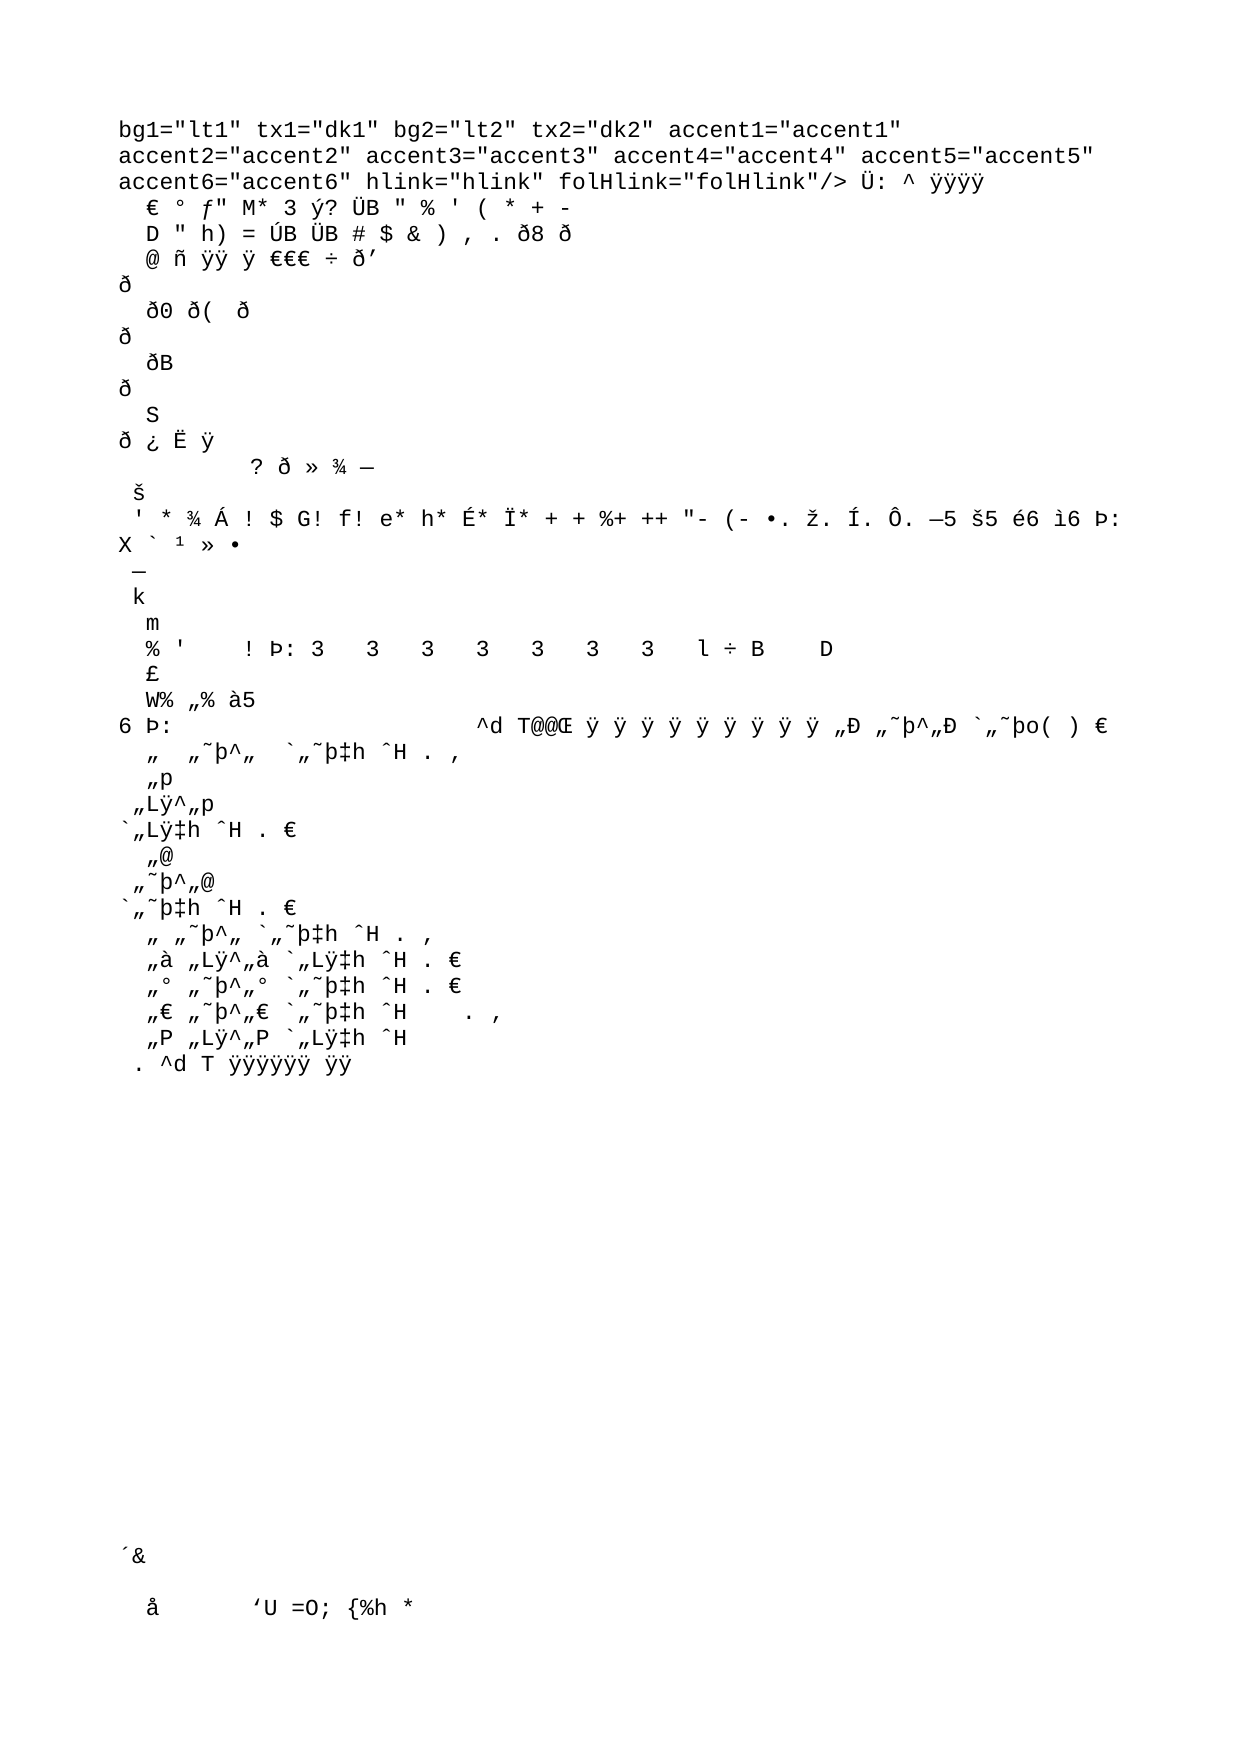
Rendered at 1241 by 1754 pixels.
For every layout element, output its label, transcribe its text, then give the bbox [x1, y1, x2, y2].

text . ^d T ÿÿÿÿÿÿ ÿÿ [118, 1052, 1122, 1078]
text „ „˜þ^„ `„˜þ‡h ˆH . ‚ [118, 741, 1122, 767]
text m [118, 611, 1122, 637]
text @ ñ ÿÿ ÿ €€€ ÷ ð’ [118, 248, 1122, 274]
text W% „% à5 [118, 689, 1122, 715]
text „Lÿ^„p [118, 792, 1122, 818]
text ð [118, 326, 1122, 352]
text „à „Lÿ^„à `„Lÿ‡h ˆH . € [118, 948, 1122, 974]
text 6 Þ: ^d T@@Œ ÿ ÿ ÿ ÿ ÿ ÿ ÿ ÿ ÿ „Ð „˜þ^„Ð `„˜þo( ) € [118, 715, 1122, 741]
text „P „Lÿ^„P `„Lÿ‡h ˆH [118, 1026, 1122, 1052]
text ð [118, 274, 1122, 300]
text € ° ƒ" M* 3 ý? ÜB " % ' ( * + - [118, 196, 1122, 222]
text ? ð » ¾ — š ' * ¾ Á ! $ G! f! e* h* É* Ï* + + %+ ++ "- (- •. ž. Í. Ô. —5 š5 é6 ì6 Þ: X ` ¹ » • — k [118, 455, 1122, 611]
text D " h) = ÚB ÜB # $ & ) , . ð8 ð [118, 222, 1122, 248]
text å ‘U =O; {%h * [118, 1597, 1122, 1622]
text ðB [118, 352, 1122, 377]
text `„Lÿ‡h ˆH . € [118, 818, 1122, 844]
text S ð ¿ Ë ÿ [118, 403, 1122, 455]
text bg1="lt1" tx1="dk1" bg2="lt2" tx2="dk2" accent1="accent1" accent2="accent2" accent3="accent3" accent4="accent4" accent5="accent5" accent6="accent6" hlink="hlink" folHlink="folHlink"/> Ü: ^ ÿÿÿÿ [118, 118, 1122, 196]
text ´& [118, 1519, 1122, 1571]
text „€ „˜þ^„€ `„˜þ‡h ˆH . ‚ [118, 1000, 1122, 1026]
text „p [118, 767, 1122, 792]
text „ „˜þ^„ `„˜þ‡h ˆH . ‚ [118, 922, 1122, 948]
text £ [118, 663, 1122, 689]
text % ' ! Þ: 3 3 3 3 3 3 3 l ÷ B D  [118, 637, 1122, 663]
text ð0 ð( ð [118, 300, 1122, 326]
text „° „˜þ^„° `„˜þ‡h ˆH . € [118, 974, 1122, 1000]
text ð [118, 377, 1122, 403]
text „@ „˜þ^„@ `„˜þ‡h ˆH . € [118, 844, 1122, 922]
